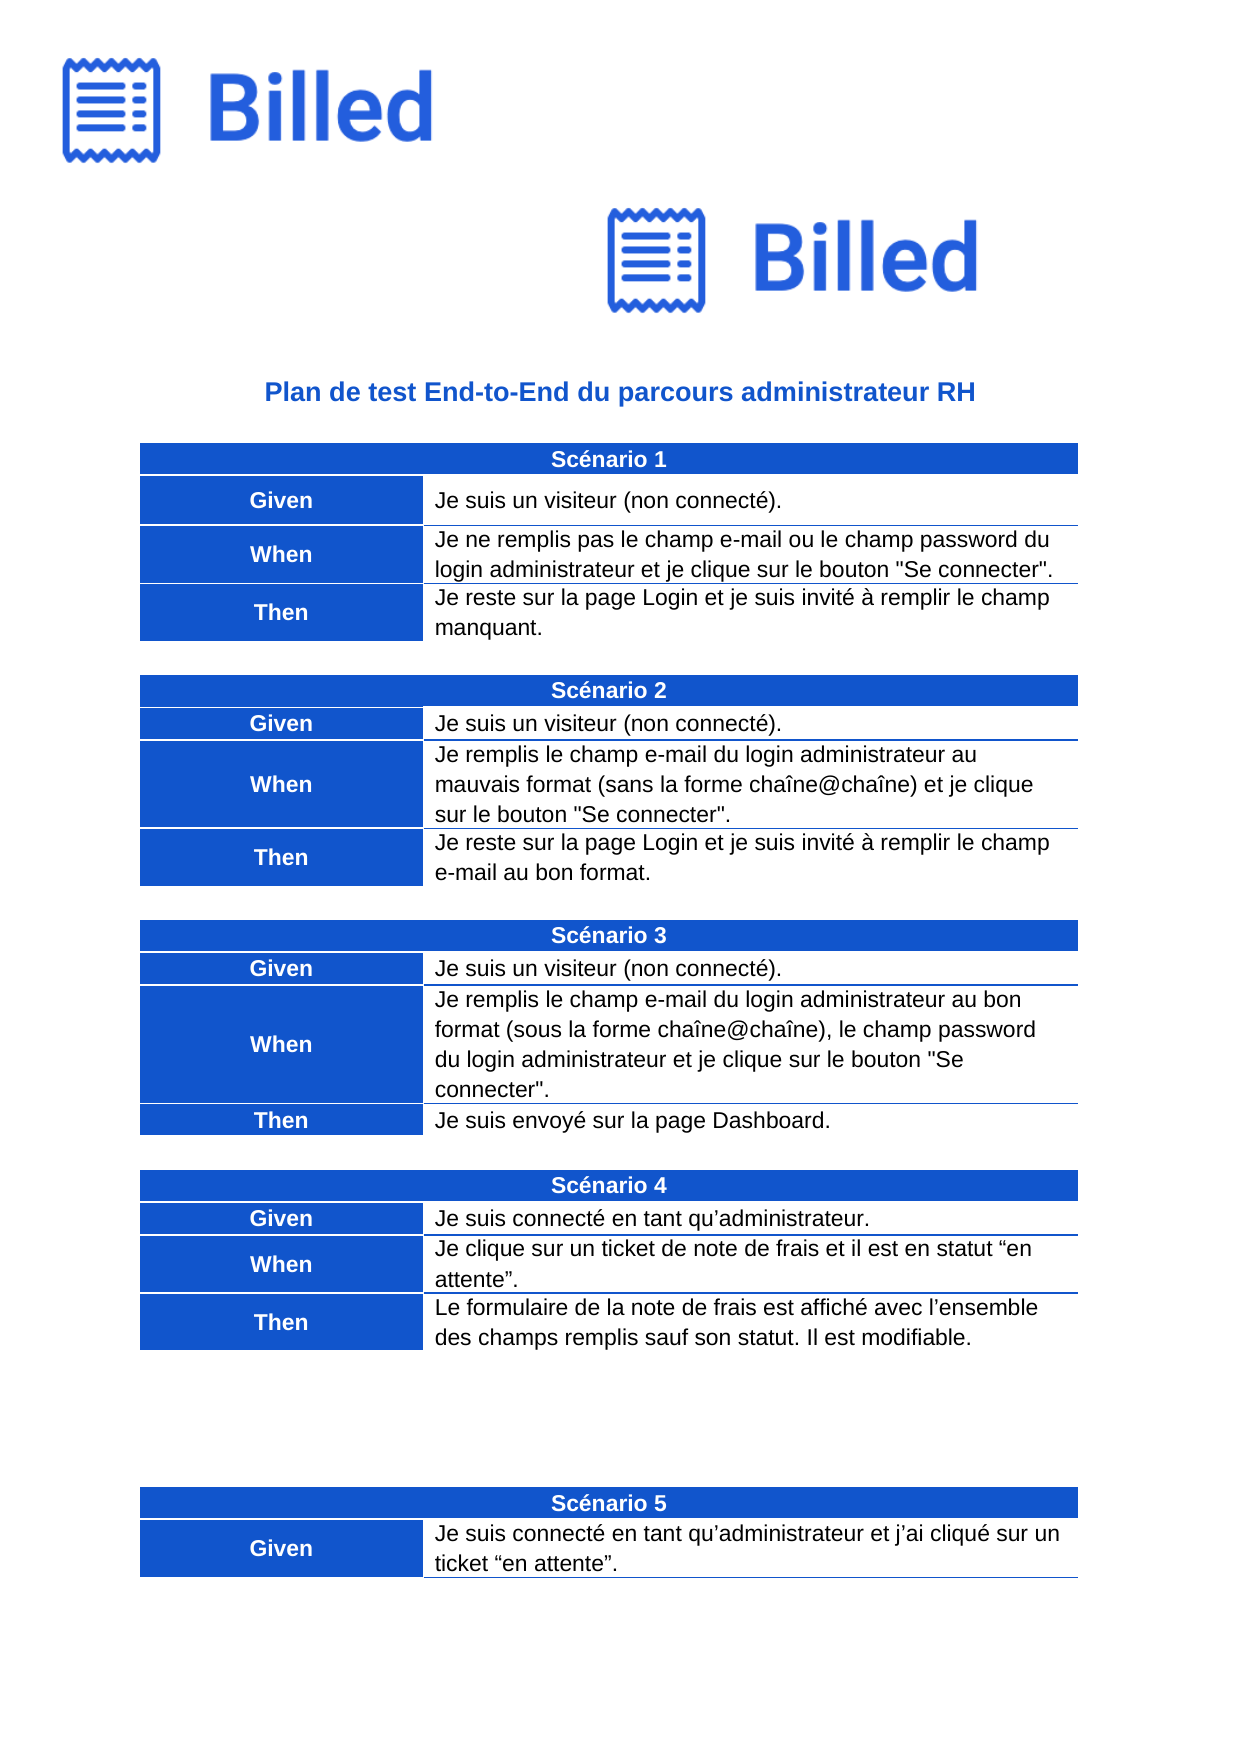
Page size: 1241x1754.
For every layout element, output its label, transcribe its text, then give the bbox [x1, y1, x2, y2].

table_cell [424, 887, 1078, 918]
table_cell When [140, 526, 423, 583]
text Plan de test End-to-End du parcours administrateur RH [150, 376, 1090, 407]
table_cell Given [140, 1203, 423, 1234]
table_cell Je reste sur la page Login et je suis invité à remplir le champ e-mail au bon format. [424, 829, 1078, 886]
table_cell [424, 1352, 1078, 1486]
table_cell When [140, 1236, 423, 1292]
table_cell Je suis envoyé sur la page Dashboard. [424, 1104, 1078, 1135]
table_cell Then [140, 584, 423, 641]
table_cell Je suis connecté en tant qu’administrateur et j’ai cliqué sur un ticket “en attente”. [424, 1520, 1078, 1577]
table_cell Je suis connecté en tant qu’administrateur. [424, 1203, 1078, 1234]
table_cell Given [140, 953, 423, 984]
table_cell Je suis un visiteur (non connecté). [424, 476, 1078, 524]
table_cell Scénario 2 [140, 675, 1078, 706]
table_cell Given [140, 1520, 423, 1577]
table_cell [424, 642, 1078, 673]
table_cell Scénario 3 [140, 920, 1078, 951]
table_cell Je remplis le champ e-mail du login administrateur au bon format (sous la forme chaîne@chaîne), le champ password du login administrateur et je clique sur le bouton "Se connecter". [424, 986, 1078, 1103]
table_cell Given [140, 476, 423, 524]
table_cell Given [140, 708, 423, 739]
table_cell [424, 1137, 1078, 1168]
table_cell [140, 642, 423, 673]
table_header Scénario 1 [140, 443, 1078, 474]
picture [0, 0, 495, 222]
table_cell [140, 1352, 423, 1486]
table_cell Je clique sur un ticket de note de frais et il est en statut “en attente”. [424, 1236, 1078, 1292]
table_cell Scénario 5 [140, 1487, 1078, 1518]
table_cell Je suis un visiteur (non connecté). [424, 953, 1078, 984]
table_cell Je reste sur la page Login et je suis invité à remplir le champ manquant. [424, 584, 1078, 641]
table_cell Then [140, 1294, 423, 1350]
table_cell When [140, 741, 423, 827]
table_cell When [140, 986, 423, 1103]
table_cell [140, 1137, 423, 1168]
table_cell Je remplis le champ e-mail du login administrateur au mauvais format (sans la forme chaîne@chaîne) et je clique sur le bouton "Se connecter". [424, 741, 1078, 827]
table_cell Then [140, 829, 423, 886]
table_cell Le formulaire de la note de frais est affiché avec l’ensemble des champs remplis sauf son statut. Il est modifiable. [424, 1294, 1078, 1350]
table_cell Scénario 4 [140, 1170, 1078, 1201]
table_cell Je ne remplis pas le champ e-mail ou le champ password du login administrateur et je clique sur le bouton "Se connecter". [424, 526, 1078, 583]
picture [545, 150, 1040, 372]
table_cell Je suis un visiteur (non connecté). [424, 708, 1078, 739]
table_cell Then [140, 1104, 423, 1135]
table_cell [140, 887, 423, 918]
